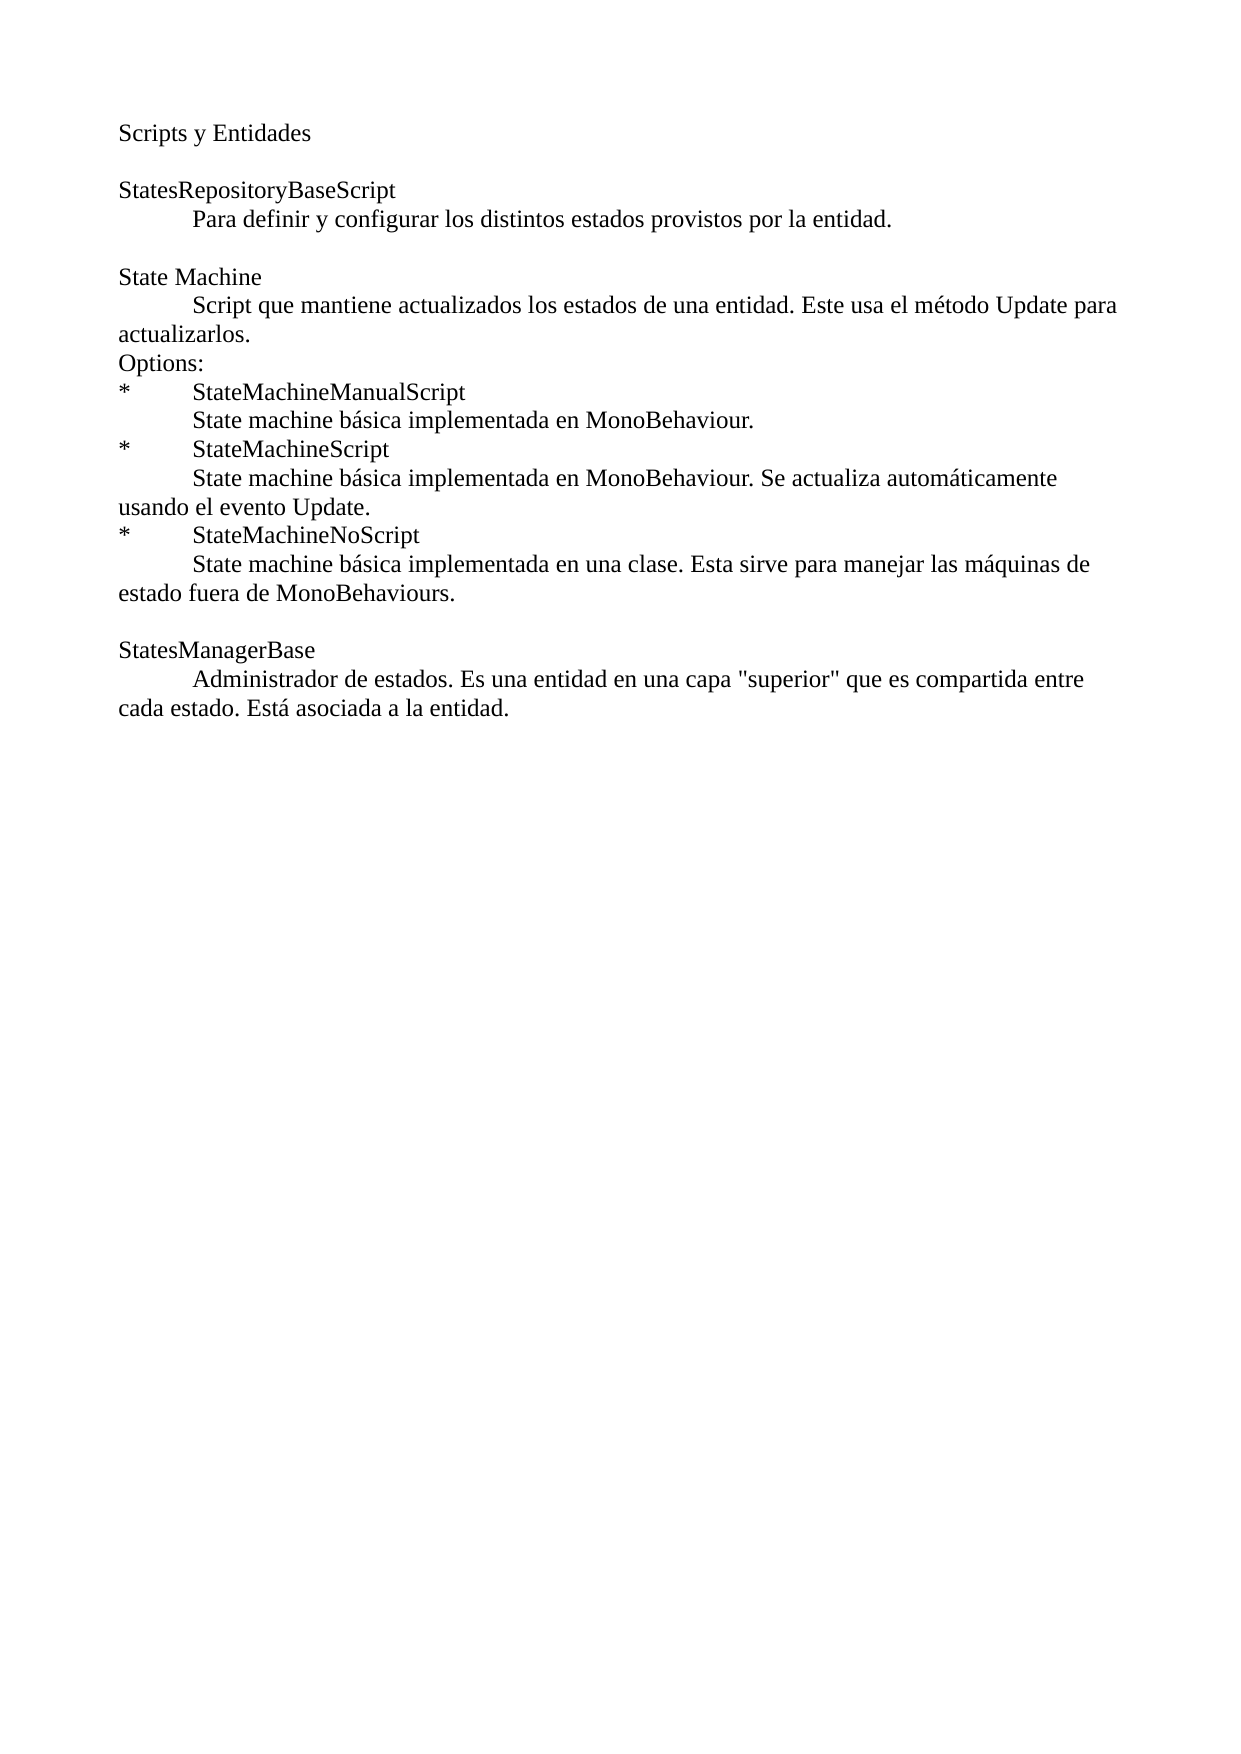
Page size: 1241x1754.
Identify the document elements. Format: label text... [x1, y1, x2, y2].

text StatesRepositoryBaseScript [118, 176, 1122, 204]
text * StateMachineNoScript [118, 521, 1122, 549]
text State machine básica implementada en una clase. Esta sirve para manejar las máquinas de estado fuera de MonoBehaviours. [118, 549, 1122, 607]
text Scripts y Entidades [118, 118, 1122, 147]
text * StateMachineManualScript [118, 377, 1122, 406]
text State machine básica implementada en MonoBehaviour. [118, 406, 1122, 434]
text * StateMachineScript [118, 434, 1122, 463]
text State machine básica implementada en MonoBehaviour. Se actualiza automáticamente usando el evento Update. [118, 463, 1122, 521]
text State Machine [118, 262, 1122, 291]
text Para definir y configurar los distintos estados provistos por la entidad. [118, 204, 1122, 233]
text Options: [118, 348, 1122, 377]
text Administrador de estados. Es una entidad en una capa "superior" que es compartida entre cada estado. Está asociada a la entidad. [118, 664, 1122, 722]
text Script que mantiene actualizados los estados de una entidad. Este usa el método Update para actualizarlos. [118, 291, 1122, 348]
text StatesManagerBase [118, 636, 1122, 664]
